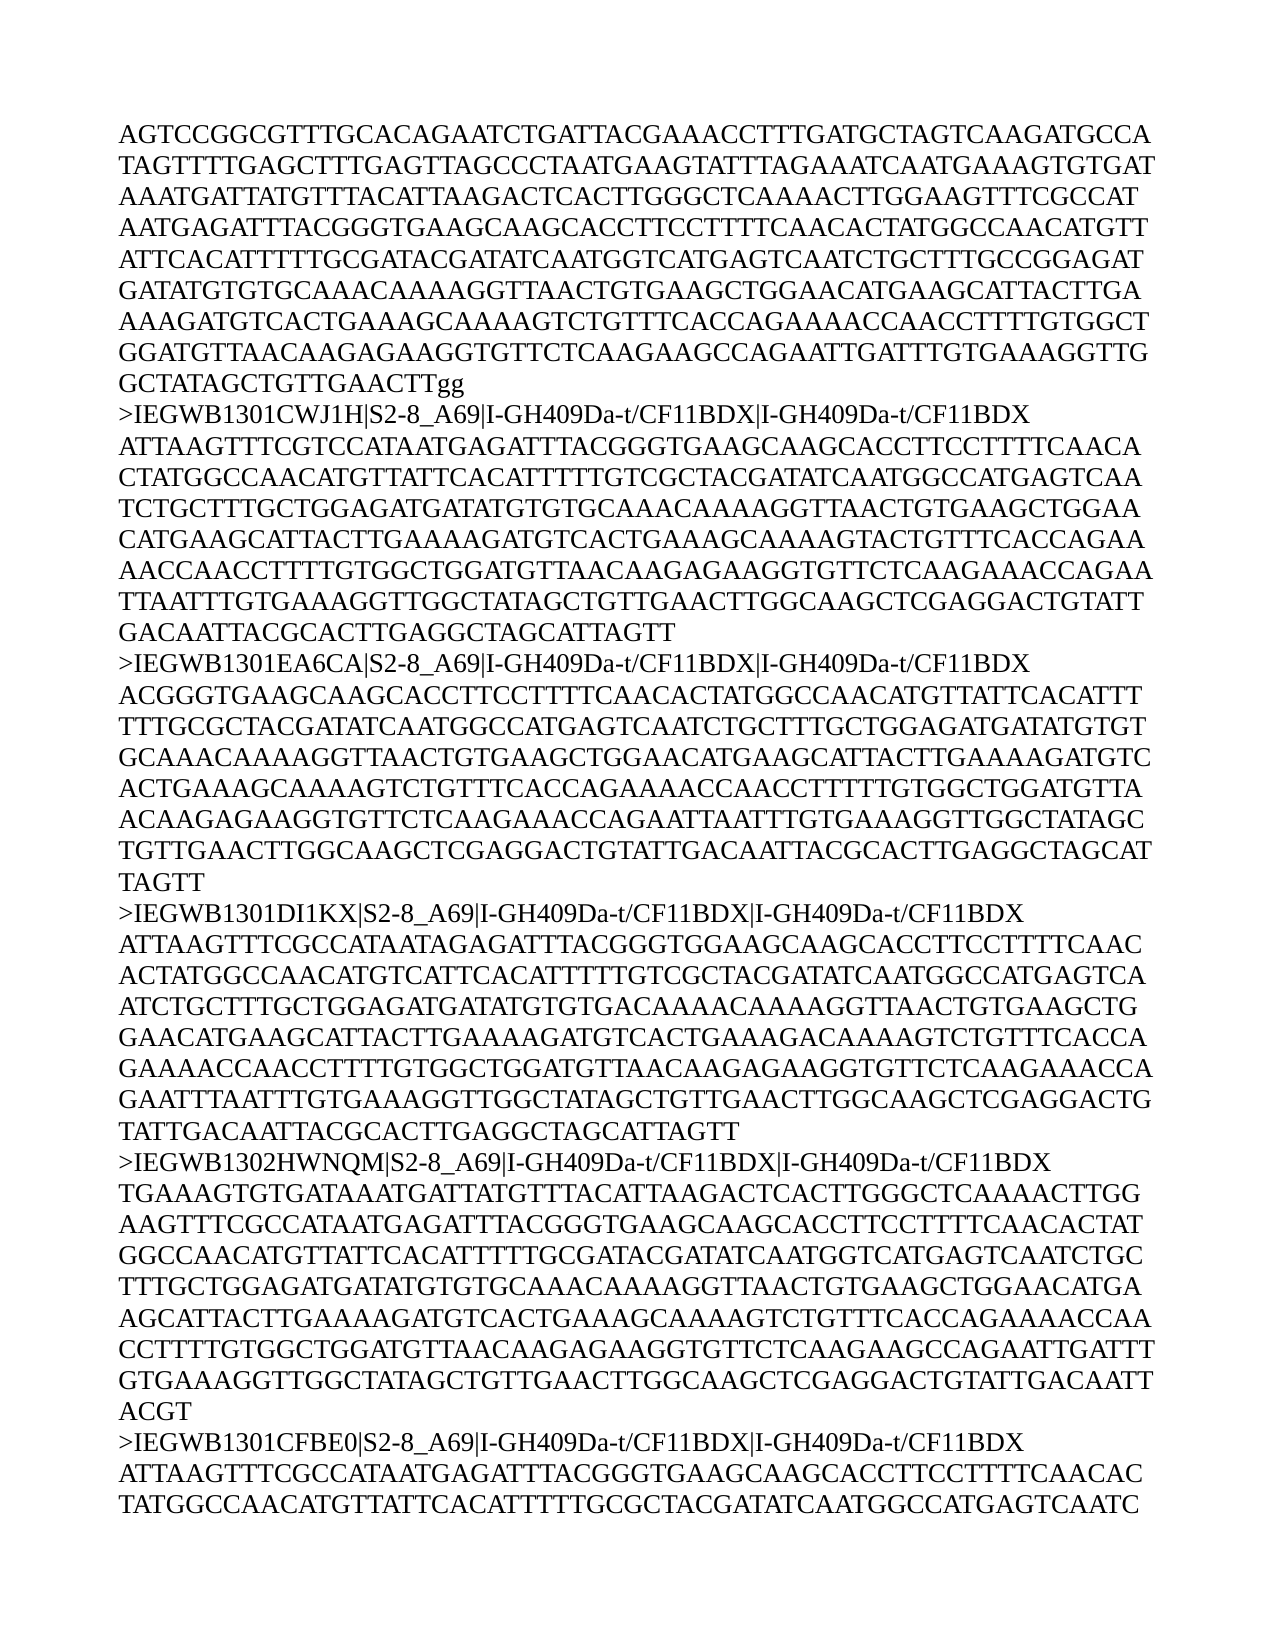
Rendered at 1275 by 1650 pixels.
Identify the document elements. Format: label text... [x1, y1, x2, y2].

text >IEGWB1302HWNQM|S2-8_A69|I-GH409Da-t/CF11BDX|I-GH409Da-t/CF11BDX [118, 1146, 1157, 1177]
text ATTAAGTTTCGTCCATAATGAGATTTACGGGTGAAGCAAGCACCTTCCTTTTCAACACTATGGCCAACATGTTATTCACATTTTTGTCGCTACGATATCAATGGCCATGAGTCAATCTGCTTTGCTGGAGATGATATGTGTGCAAACAAAAGGTTAACTGTGAAGCTGGAACATGAAGCATTACTTGAAAAGATGTCACTGAAAGCAAAAGTACTGTTTCACCAGAAAACCAACCTTTTGTGGCTGGATGTTAACAAGAGAAGGTGTTCTCAAGAAACCAGAATTAATTTGTGAAAGGTTGGCTATAGCTGTTGAACTTGGCAAGCTCGAGGACTGTATTGACAATTACGCACTTGAGGCTAGCATTAGTT [118, 429, 1157, 648]
text ATTAAGTTTCGCCATAATAGAGATTTACGGGTGGAAGCAAGCACCTTCCTTTTCAACACTATGGCCAACATGTCATTCACATTTTTGTCGCTACGATATCAATGGCCATGAGTCAATCTGCTTTGCTGGAGATGATATGTGTGACAAAACAAAAGGTTAACTGTGAAGCTGGAACATGAAGCATTACTTGAAAAGATGTCACTGAAAGACAAAAGTCTGTTTCACCAGAAAACCAACCTTTTGTGGCTGGATGTTAACAAGAGAAGGTGTTCTCAAGAAACCAGAATTTAATTTGTGAAAGGTTGGCTATAGCTGTTGAACTTGGCAAGCTCGAGGACTGTATTGACAATTACGCACTTGAGGCTAGCATTAGTT [118, 928, 1157, 1146]
text ACGGGTGAAGCAAGCACCTTCCTTTTCAACACTATGGCCAACATGTTATTCACATTTTTTGCGCTACGATATCAATGGCCATGAGTCAATCTGCTTTGCTGGAGATGATATGTGTGCAAACAAAAGGTTAACTGTGAAGCTGGAACATGAAGCATTACTTGAAAAGATGTCACTGAAAGCAAAAGTCTGTTTCACCAGAAAACCAACCTTTTTGTGGCTGGATGTTAACAAGAGAAGGTGTTCTCAAGAAACCAGAATTAATTTGTGAAAGGTTGGCTATAGCTGTTGAACTTGGCAAGCTCGAGGACTGTATTGACAATTACGCACTTGAGGCTAGCATTAGTT [118, 679, 1157, 897]
text TGAAAGTGTGATAAATGATTATGTTTACATTAAGACTCACTTGGGCTCAAAACTTGGAAGTTTCGCCATAATGAGATTTACGGGTGAAGCAAGCACCTTCCTTTTCAACACTATGGCCAACATGTTATTCACATTTTTGCGATACGATATCAATGGTCATGAGTCAATCTGCTTTGCTGGAGATGATATGTGTGCAAACAAAAGGTTAACTGTGAAGCTGGAACATGAAGCATTACTTGAAAAGATGTCACTGAAAGCAAAAGTCTGTTTCACCAGAAAACCAACCTTTTGTGGCTGGATGTTAACAAGAGAAGGTGTTCTCAAGAAGCCAGAATTGATTTGTGAAAGGTTGGCTATAGCTGTTGAACTTGGCAAGCTCGAGGACTGTATTGACAATTACGT [118, 1177, 1157, 1426]
text ATTAAGTTTCGCCATAATGAGATTTACGGGTGAAGCAAGCACCTTCCTTTTCAACACTATGGCCAACATGTTATTCACATTTTTGCGCTACGATATCAATGGCCATGAGTCAATC [118, 1457, 1157, 1520]
text >IEGWB1301CWJ1H|S2-8_A69|I-GH409Da-t/CF11BDX|I-GH409Da-t/CF11BDX [118, 398, 1157, 429]
text >IEGWB1301CFBE0|S2-8_A69|I-GH409Da-t/CF11BDX|I-GH409Da-t/CF11BDX [118, 1426, 1157, 1457]
text >IEGWB1301EA6CA|S2-8_A69|I-GH409Da-t/CF11BDX|I-GH409Da-t/CF11BDX [118, 648, 1157, 679]
text >IEGWB1301DI1KX|S2-8_A69|I-GH409Da-t/CF11BDX|I-GH409Da-t/CF11BDX [118, 897, 1157, 928]
text AGTCCGGCGTTTGCACAGAATCTGATTACGAAACCTTTGATGCTAGTCAAGATGCCATAGTTTTGAGCTTTGAGTTAGCCCTAATGAAGTATTTAGAAATCAATGAAAGTGTGATAAATGATTATGTTTACATTAAGACTCACTTGGGCTCAAAACTTGGAAGTTTCGCCATAATGAGATTTACGGGTGAAGCAAGCACCTTCCTTTTCAACACTATGGCCAACATGTTATTCACATTTTTGCGATACGATATCAATGGTCATGAGTCAATCTGCTTTGCCGGAGATGATATGTGTGCAAACAAAAGGTTAACTGTGAAGCTGGAACATGAAGCATTACTTGAAAAGATGTCACTGAAAGCAAAAGTCTGTTTCACCAGAAAACCAACCTTTTGTGGCTGGATGTTAACAAGAGAAGGTGTTCTCAAGAAGCCAGAATTGATTTGTGAAAGGTTGGCTATAGCTGTTGAACTTgg [118, 118, 1157, 398]
